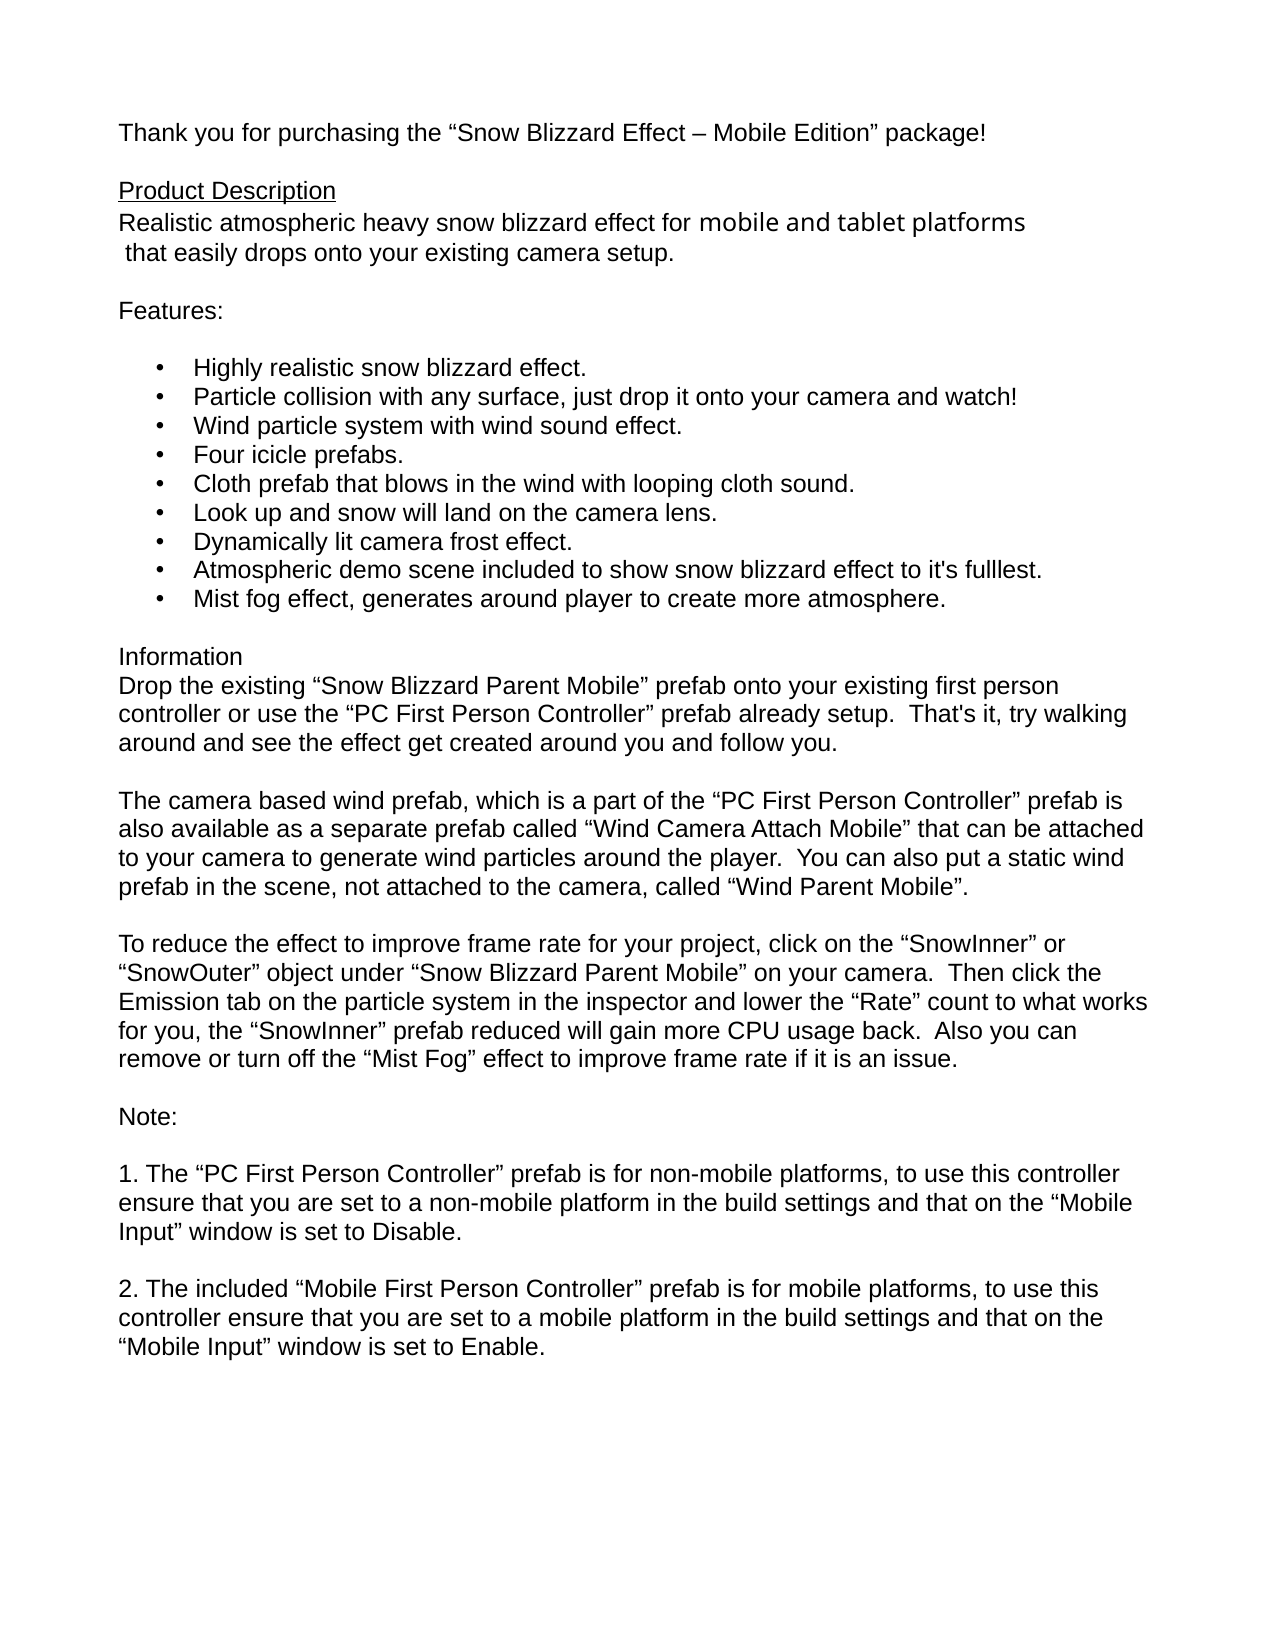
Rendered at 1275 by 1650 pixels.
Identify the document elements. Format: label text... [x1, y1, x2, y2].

list Cloth prefab that blows in the wind with looping cloth sound. [156, 469, 1157, 498]
text Product Description Realistic atmospheric heavy snow blizzard effect for mobile and tablet platforms [118, 176, 1157, 238]
text The camera based wind prefab, which is a part of the “PC First Person Controller” prefab is also available as a separate prefab called “Wind Camera Attach Mobile” that can be attached to your camera to generate wind particles around the player. You can also put a static wind prefab in the scene, not attached to the camera, called “Wind Parent Mobile”. To reduce the effect to improve frame rate for your project, click on the “SnowInner” or “SnowOuter” object under “Snow Blizzard Parent Mobile” on your camera. Then click the Emission tab on the particle system in the inspector and lower the “Rate” count to what works for you, the “SnowInner” prefab reduced will gain more CPU usage back. Also you can remove or turn off the “Mist Fog” effect to improve frame rate if it is an issue. Note: [118, 786, 1157, 1131]
text Thank you for purchasing the “Snow Blizzard Effect – Mobile Edition” package! [118, 118, 1157, 176]
text that easily drops onto your existing camera setup. Features: [118, 238, 1157, 353]
list Look up and snow will land on the camera lens. [156, 498, 1157, 527]
list Particle collision with any surface, just drop it onto your camera and watch! [156, 382, 1157, 411]
list Four icicle prefabs. [156, 440, 1157, 469]
text 1. The “PC First Person Controller” prefab is for non-mobile platforms, to use this controller ensure that you are set to a non-mobile platform in the build settings and that on the “Mobile Input” window is set to Disable. [118, 1159, 1157, 1246]
list Highly realistic snow blizzard effect. [156, 353, 1157, 382]
text 2. The included “Mobile First Person Controller” prefab is for mobile platforms, to use this controller ensure that you are set to a mobile platform in the build settings and that on the “Mobile Input” window is set to Enable. [118, 1274, 1157, 1361]
list Dynamically lit camera frost effect. [156, 527, 1157, 555]
list Mist fog effect, generates around player to create more atmosphere. [156, 584, 1157, 613]
text Information Drop the existing “Snow Blizzard Parent Mobile” prefab onto your existing first person controller or use the “PC First Person Controller” prefab already setup. That's it, try walking around and see the effect get created around you and follow you. [118, 642, 1157, 757]
list Wind particle system with wind sound effect. [156, 411, 1157, 440]
list Atmospheric demo scene included to show snow blizzard effect to it's fulllest. [156, 555, 1157, 584]
